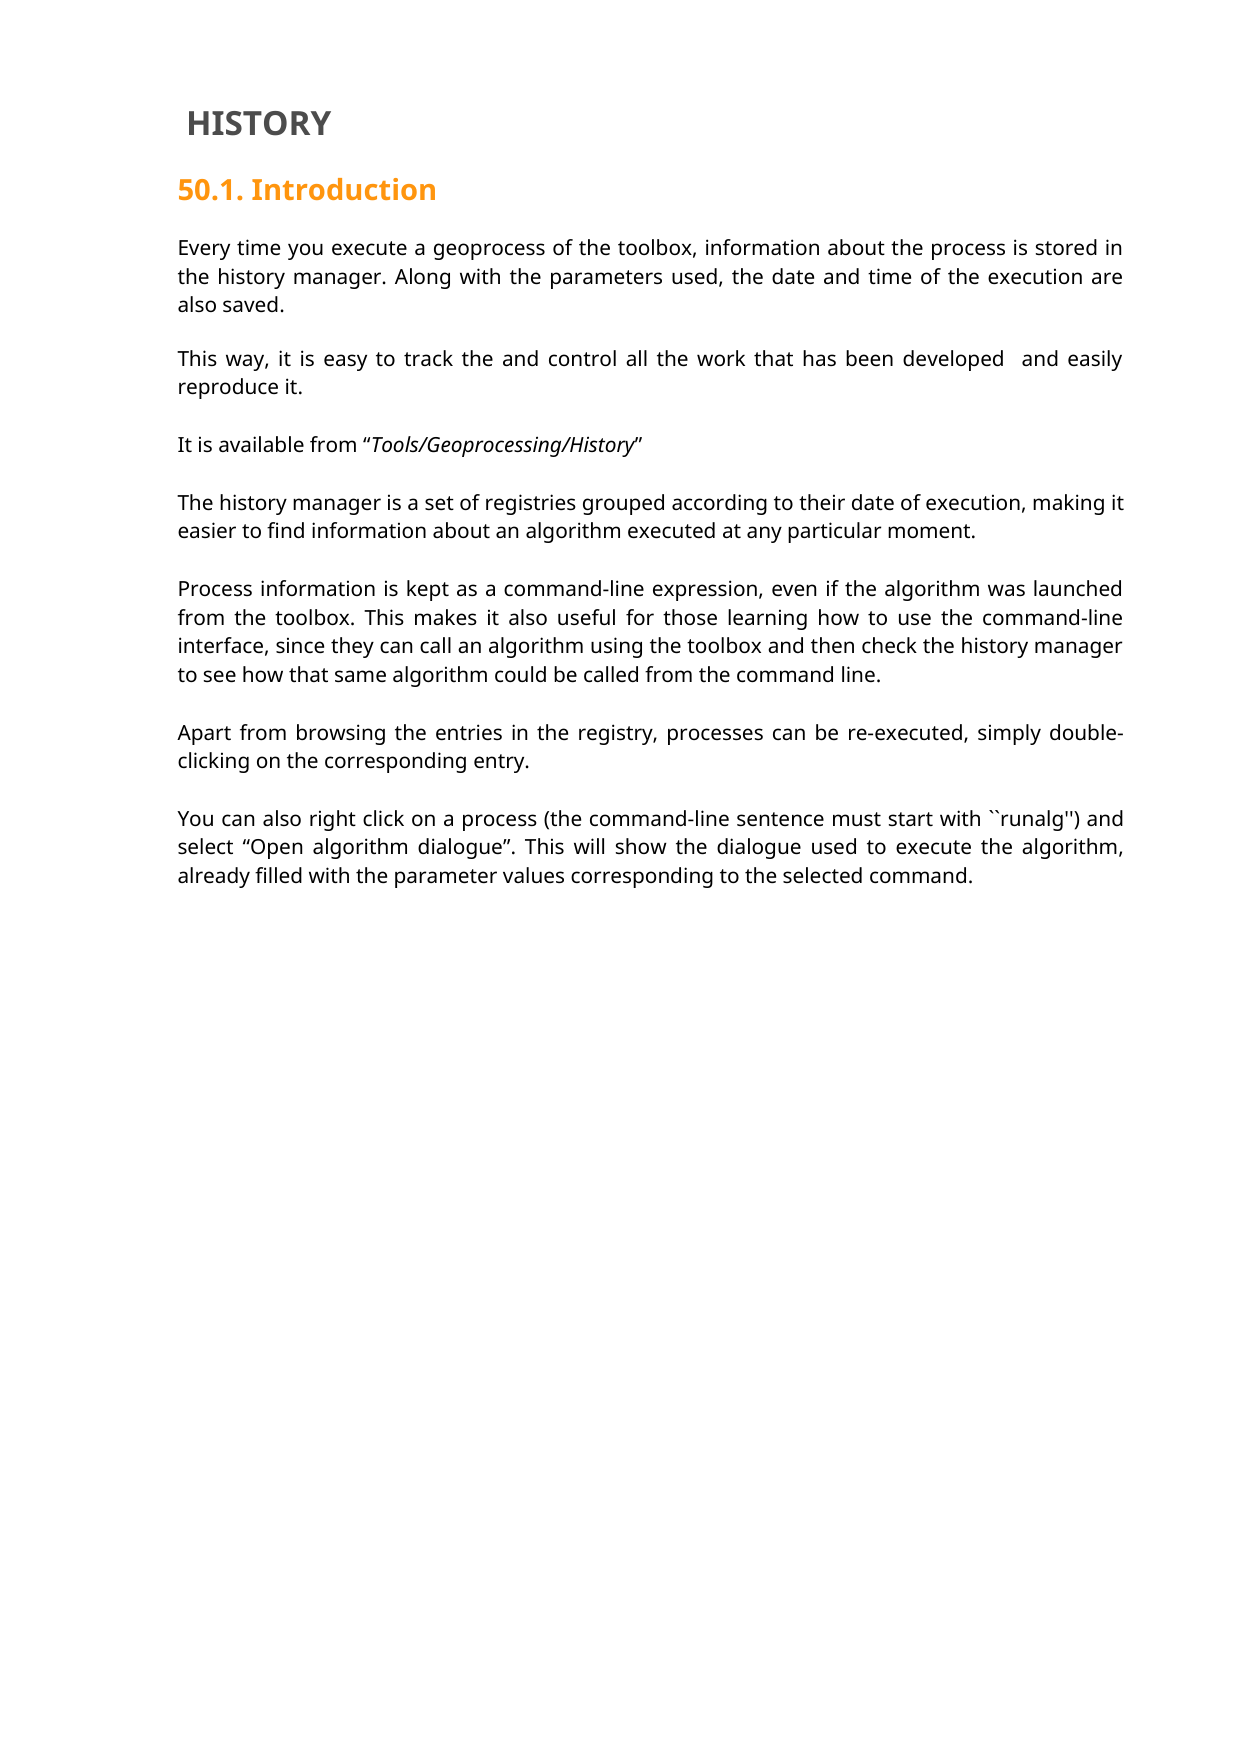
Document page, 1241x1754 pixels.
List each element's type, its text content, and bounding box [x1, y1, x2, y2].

text This way, it is easy to track the and control all the work that has been developed and easily reproduce it. [177, 344, 1125, 401]
text You can also right click on a process (the command-line sentence must start with ``runalg'') and select “Open algorithm dialogue”. This will show the dialogue used to execute the algorithm, already filled with the parameter values corresponding to the selected command. [177, 804, 1125, 889]
subtitle 50.1. Introduction [177, 169, 1125, 208]
text It is available from “Tools/Geoprocessing/History” [177, 430, 1125, 459]
subtitle HISTOry [177, 100, 1125, 145]
text Every time you execute a geoprocess of the toolbox, information about the process is stored in the history manager. Along with the parameters used, the date and time of the execution are also saved. [177, 233, 1125, 319]
text Apart from browsing the entries in the registry, processes can be re-executed, simply double-clicking on the corresponding entry. [177, 718, 1125, 774]
text Process information is kept as a command-line expression, even if the algorithm was launched from the toolbox. This makes it also useful for those learning how to use the command-line interface, since they can call an algorithm using the toolbox and then check the history manager to see how that same algorithm could be called from the command line. [177, 574, 1125, 688]
text The history manager is a set of registries grouped according to their date of execution, making it easier to find information about an algorithm executed at any particular moment. [177, 488, 1125, 545]
